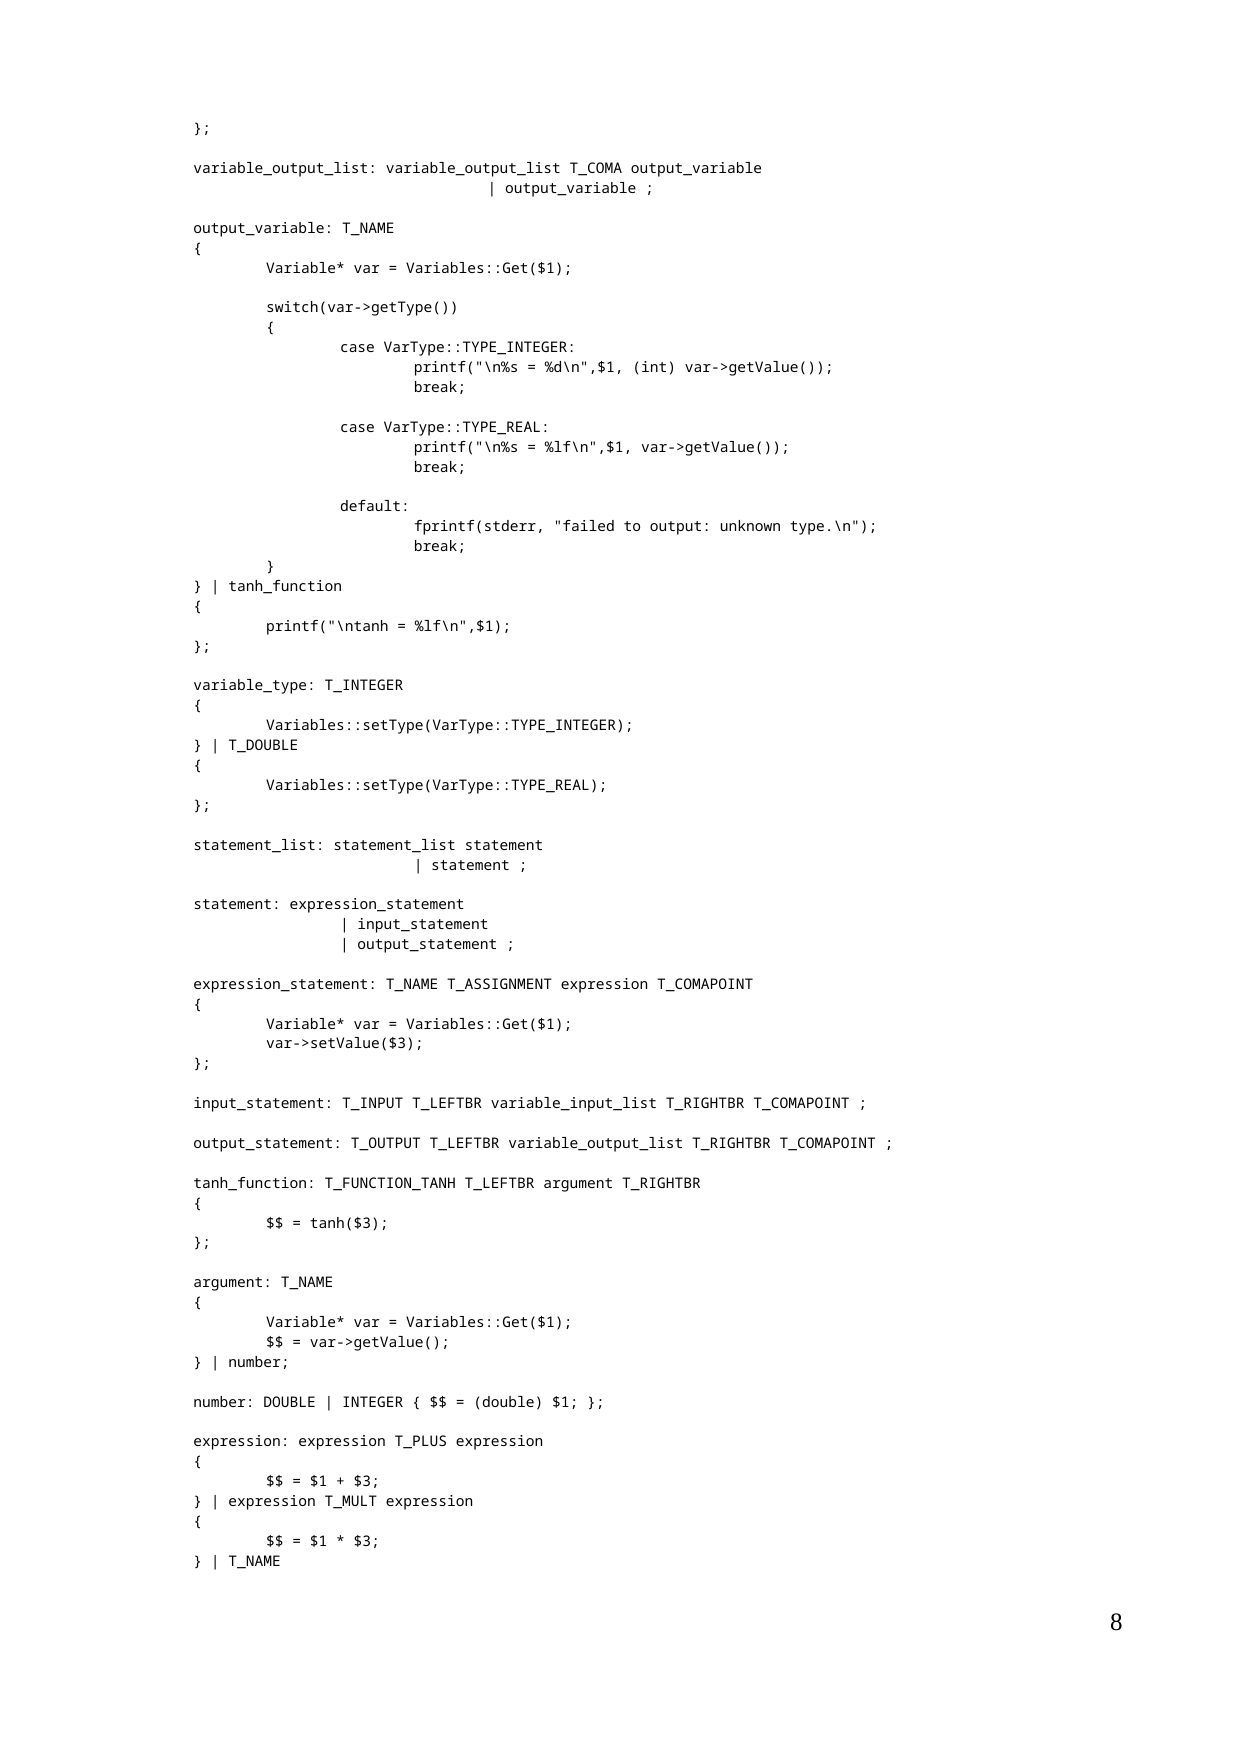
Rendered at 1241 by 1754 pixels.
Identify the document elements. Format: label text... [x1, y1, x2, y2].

text { [118, 993, 1122, 1013]
text Variable* var = Variables::Get($1); [118, 1312, 1122, 1332]
text { [118, 317, 1122, 337]
text printf("\ntanh = %lf\n",$1); [118, 616, 1122, 635]
text break; [118, 377, 1122, 397]
text expression: expression T_PLUS expression [118, 1431, 1122, 1451]
text variable_output_list: variable_output_list T_COMA output_variable [118, 158, 1122, 178]
text { [118, 1192, 1122, 1212]
text Variable* var = Variables::Get($1); [118, 1013, 1122, 1033]
text | output_statement ; [118, 934, 1122, 954]
text var->setValue($3); [118, 1033, 1122, 1053]
text { [118, 1451, 1122, 1471]
text { [118, 237, 1122, 257]
text Variables::setType(VarType::TYPE_INTEGER); [118, 715, 1122, 735]
text $$ = $1 * $3; [118, 1531, 1122, 1551]
text default: [118, 496, 1122, 516]
text fprintf(stderr, "failed to output: unknown type.\n"); [118, 516, 1122, 536]
text case VarType::TYPE_REAL: [118, 417, 1122, 436]
text } | number; [118, 1352, 1122, 1372]
text printf("\n%s = %d\n",$1, (int) var->getValue()); [118, 357, 1122, 377]
text }; [118, 635, 1122, 655]
text } | T_NAME [118, 1551, 1122, 1571]
text | statement ; [118, 854, 1122, 874]
text }; [118, 1053, 1122, 1073]
text break; [118, 536, 1122, 556]
text } | tanh_function [118, 576, 1122, 596]
text variable_type: T_INTEGER [118, 675, 1122, 695]
text number: DOUBLE | INTEGER { $$ = (double) $1; }; [118, 1391, 1122, 1411]
text { [118, 1292, 1122, 1312]
text case VarType::TYPE_INTEGER: [118, 337, 1122, 357]
text statement_list: statement_list statement [118, 834, 1122, 854]
text expression_statement: T_NAME T_ASSIGNMENT expression T_COMAPOINT [118, 974, 1122, 993]
text input_statement: T_INPUT T_LEFTBR variable_input_list T_RIGHTBR T_COMAPOINT ; [118, 1093, 1122, 1113]
text statement: expression_statement [118, 894, 1122, 914]
text tanh_function: T_FUNCTION_TANH T_LEFTBR argument T_RIGHTBR [118, 1173, 1122, 1192]
text $$ = $1 + $3; [118, 1471, 1122, 1491]
text }; [118, 118, 1122, 138]
text $$ = tanh($3); [118, 1212, 1122, 1232]
text { [118, 755, 1122, 775]
text switch(var->getType()) [118, 297, 1122, 317]
text { [118, 596, 1122, 616]
text argument: T_NAME [118, 1272, 1122, 1292]
text } | expression T_MULT expression [118, 1491, 1122, 1511]
text | input_statement [118, 914, 1122, 934]
text } [118, 556, 1122, 576]
text { [118, 695, 1122, 715]
text break; [118, 456, 1122, 476]
text }; [118, 1232, 1122, 1252]
text output_variable: T_NAME [118, 218, 1122, 237]
text } | T_DOUBLE [118, 735, 1122, 755]
text Variables::setType(VarType::TYPE_REAL); [118, 775, 1122, 794]
text output_statement: T_OUTPUT T_LEFTBR variable_output_list T_RIGHTBR T_COMAPOINT ; [118, 1133, 1122, 1153]
text $$ = var->getValue(); [118, 1332, 1122, 1352]
text { [118, 1511, 1122, 1531]
text Variable* var = Variables::Get($1); [118, 257, 1122, 277]
text }; [118, 794, 1122, 814]
text printf("\n%s = %lf\n",$1, var->getValue()); [118, 436, 1122, 456]
text | output_variable ; [118, 178, 1122, 198]
